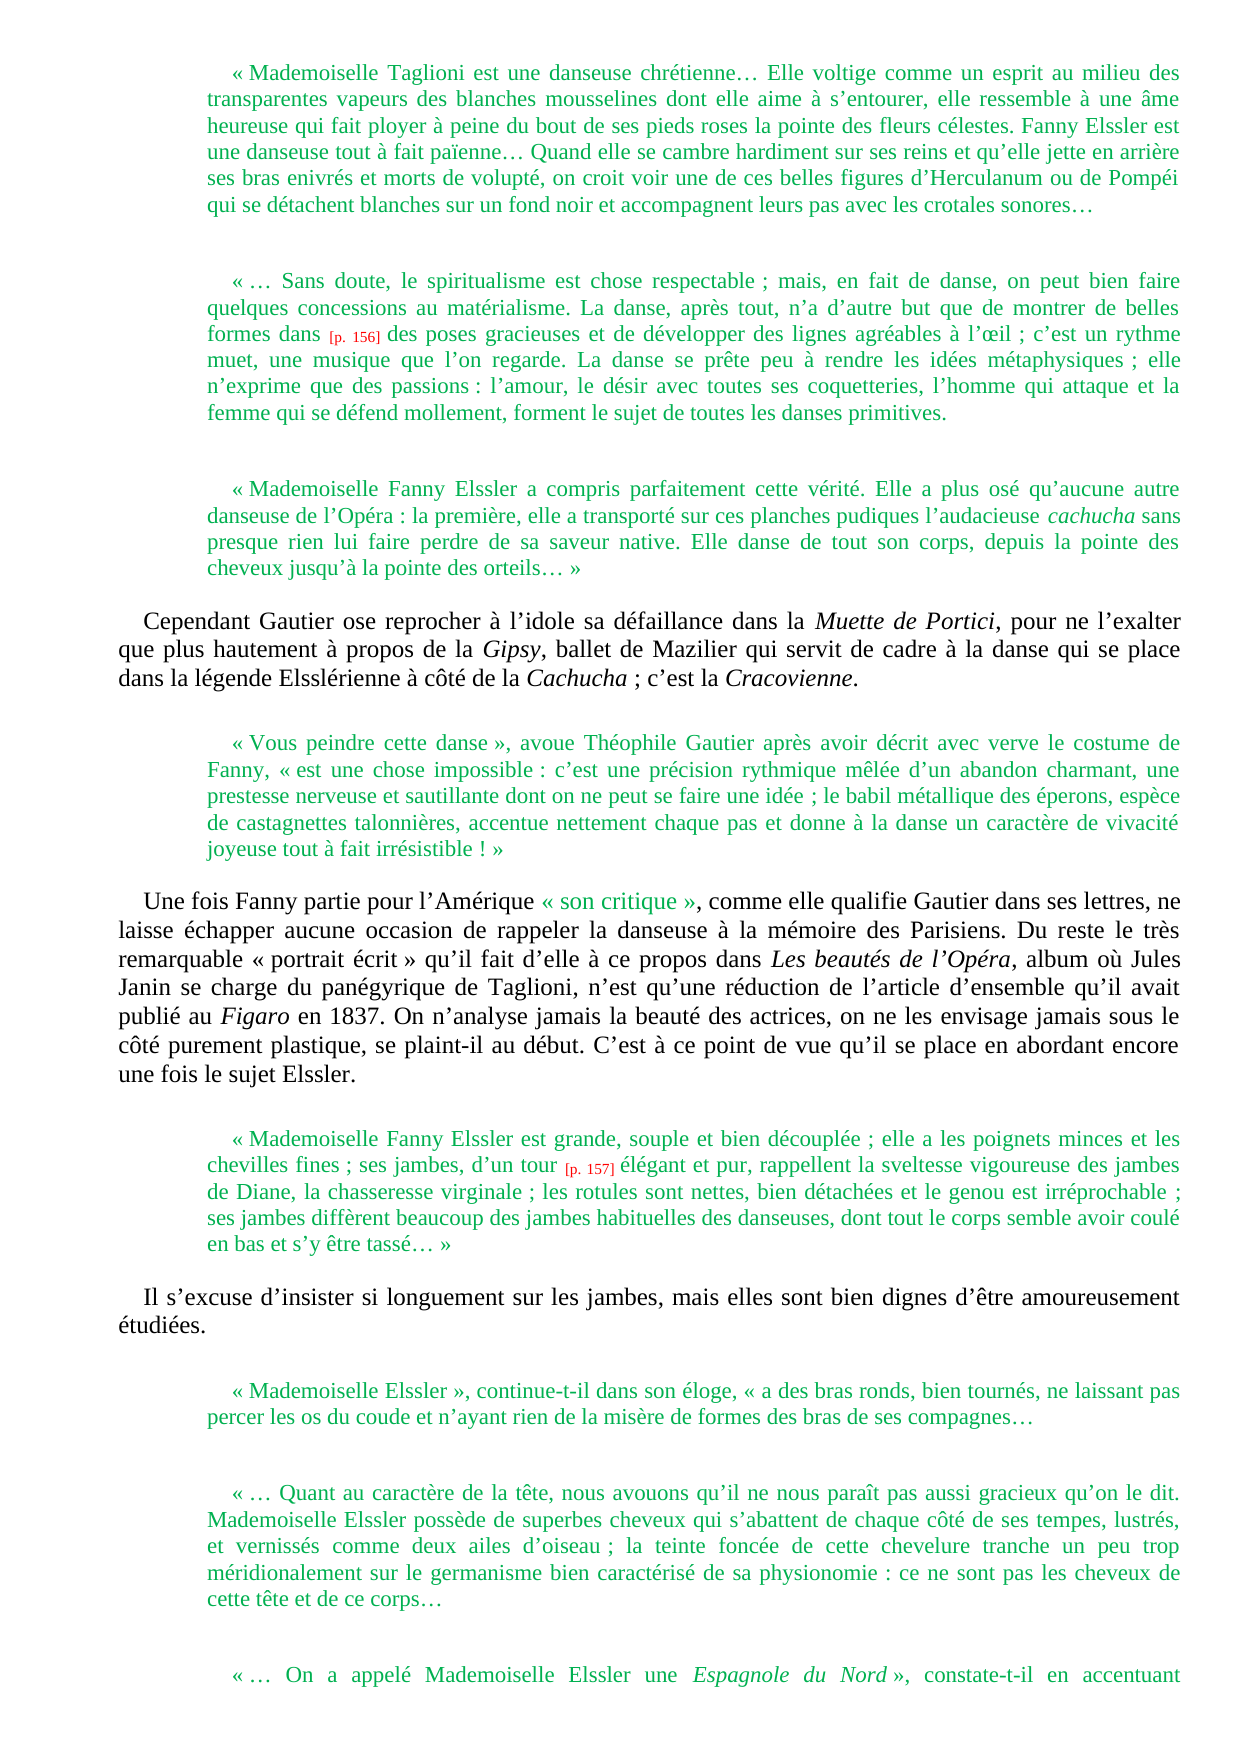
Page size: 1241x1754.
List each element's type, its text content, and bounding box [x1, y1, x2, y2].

text « Mademoiselle Fanny Elssler est grande, souple et bien découplée ; elle a les poignets minces et les chevilles fines ; ses jambes, d’un tour [p. 157] élégant et pur, rappellent la sveltesse vigoureuse des jambes de Diane, la chasseresse virginale ; les rotules sont nettes, bien détachées et le genou est irréprochable ; ses jambes diffèrent beaucoup des jambes habituelles des danseuses, dont tout le corps semble avoir coulé en bas et s’y être tassé… » [207, 1125, 1181, 1257]
text « Mademoiselle Elssler », continue-t-il dans son éloge, « a des bras ronds, bien tournés, ne laissant pas percer les os du coude et n’ayant rien de la misère de formes des bras de ses compagnes… [207, 1377, 1181, 1429]
text Il s’excuse d’insister si longuement sur les jambes, mais elles sont bien dignes d’être amoureusement étudiées. [118, 1282, 1181, 1339]
text « Vous peindre cette danse », avoue Théophile Gautier après avoir décrit avec verve le costume de Fanny, « est une chose impossible : c’est une précision rythmique mêlée d’un abandon charmant, une prestesse nerveuse et sautillante dont on ne peut se faire une idée ; le babil métallique des éperons, espèce de castagnettes talonnières, accentue nettement chaque pas et donne à la danse un caractère de vivacité joyeuse tout à fait irrésistible ! » [207, 729, 1181, 861]
text « Mademoiselle Taglioni est une danseuse chrétienne… Elle voltige comme un esprit au milieu des transparentes vapeurs des blanches mousselines dont elle aime à s’entourer, elle ressemble à une âme heureuse qui fait ployer à peine du bout de ses pieds roses la pointe des fleurs célestes. Fanny Elssler est une danseuse tout à fait païenne… Quand elle se cambre hardiment sur ses reins et qu’elle jette en arrière ses bras enivrés et morts de volupté, on croit voir une de ces belles figures d’Herculanum ou de Pompéi qui se détachent blanches sur un fond noir et accompagnent leurs pas avec les crotales sonores… [207, 59, 1181, 217]
text « Mademoiselle Fanny Elssler a compris parfaitement cette vérité. Elle a plus osé qu’aucune autre danseuse de l’Opéra : la première, elle a transporté sur ces planches pudiques l’audacieuse cachucha sans presque rien lui faire perdre de sa saveur native. Elle danse de tout son corps, depuis la pointe des cheveux jusqu’à la pointe des orteils… » [207, 475, 1181, 581]
text « … Quant au caractère de la tête, nous avouons qu’il ne nous paraît pas aussi gracieux qu’on le dit. Mademoiselle Elssler possède de superbes cheveux qui s’abattent de chaque côté de ses tempes, lustrés, et vernissés comme deux ailes d’oiseau ; la teinte foncée de cette chevelure tranche un peu trop méridionalement sur le germanisme bien caractérisé de sa physionomie : ce ne sont pas les cheveux de cette tête et de ce corps… [207, 1479, 1181, 1611]
text Une fois Fanny partie pour l’Amérique « son critique », comme elle qualifie Gautier dans ses lettres, ne laisse échapper aucune occasion de rappeler la danseuse à la mémoire des Parisiens. Du reste le très remarquable « portrait écrit » qu’il fait d’elle à ce propos dans Les beautés de l’Opéra, album où Jules Janin se charge du panégyrique de Taglioni, n’est qu’une réduction de l’article d’ensemble qu’il avait publié au Figaro en 1837. On n’analyse jamais la beauté des actrices, on ne les envisage jamais sous le côté purement plastique, se plaint-il au début. C’est à ce point de vue qu’il se place en abordant encore une fois le sujet Elssler. [118, 886, 1181, 1087]
text « … On a appelé Mademoiselle Elssler une Espagnole du Nord », constate-t-il en accentuant [207, 1661, 1181, 1688]
text Cependant Gautier ose reprocher à l’idole sa défaillance dans la Muette de Portici, pour ne l’exalter que plus hautement à propos de la Gipsy, ballet de Mazilier qui servit de cadre à la danse qui se place dans la légende Elsslérienne à côté de la Cachucha ; c’est la Cracovienne. [118, 606, 1181, 692]
text « … Sans doute, le spiritualisme est chose respectable ; mais, en fait de danse, on peut bien faire quelques concessions au matérialisme. La danse, après tout, n’a d’autre but que de montrer de belles formes dans [p. 156] des poses gracieuses et de développer des lignes agréables à l’œil ; c’est un rythme muet, une musique que l’on regarde. La danse se prête peu à rendre les idées métaphysiques ; elle n’exprime que des passions : l’amour, le désir avec toutes ses coquetteries, l’homme qui attaque et la femme qui se défend mollement, forment le sujet de toutes les danses primitives. [207, 267, 1181, 425]
